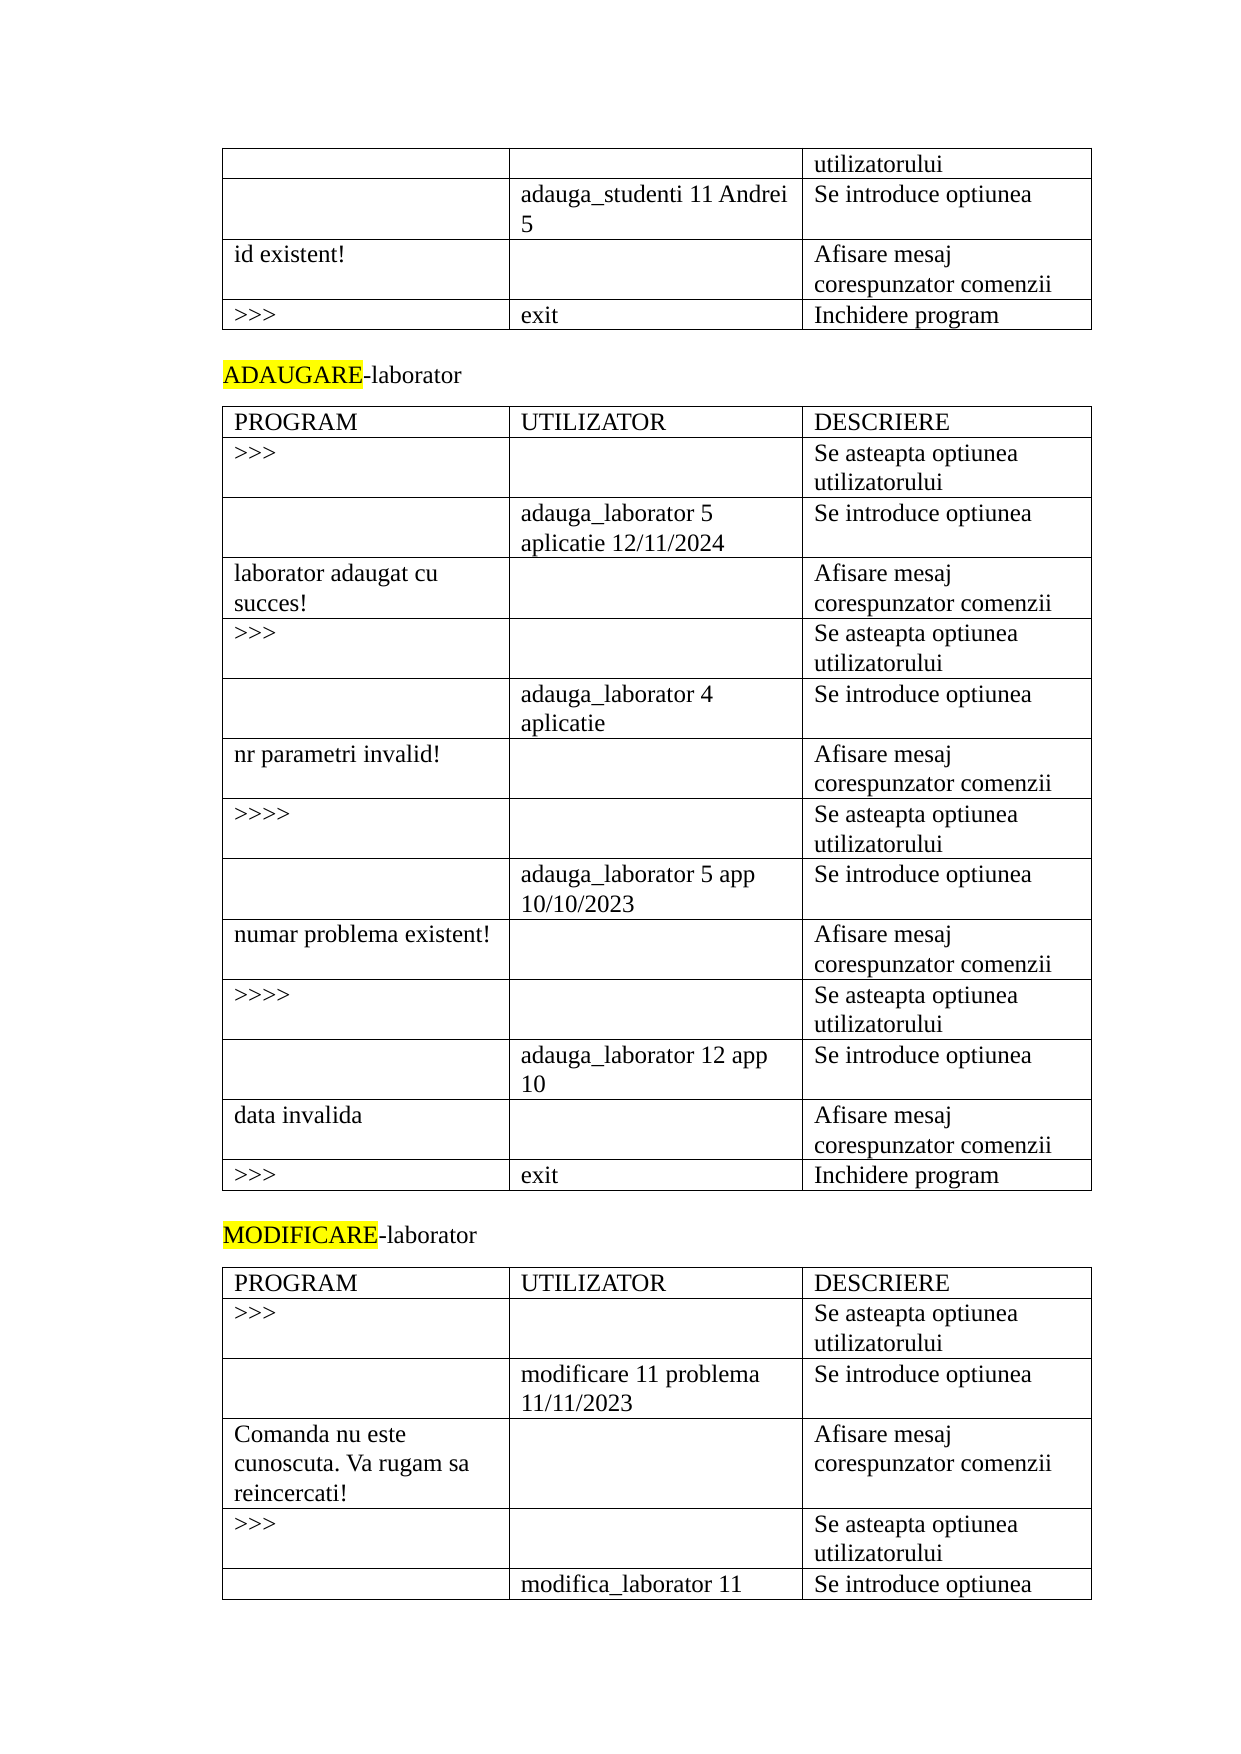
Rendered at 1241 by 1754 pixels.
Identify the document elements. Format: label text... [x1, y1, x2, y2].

table_cell Se introduce optiunea [803, 179, 1091, 238]
table_cell [510, 1419, 802, 1508]
table_cell Inchidere program [803, 300, 1091, 329]
table_cell Afisare mesaj corespunzator comenzii [803, 1419, 1091, 1508]
table_cell [510, 920, 802, 979]
table_cell Inchidere program [803, 1160, 1091, 1190]
table_cell exit [510, 300, 802, 329]
table_cell Se asteapta optiunea utilizatorului [803, 438, 1091, 497]
table_cell adauga_laborator 5 aplicatie 12/11/2024 [510, 498, 802, 557]
table_cell Se introduce optiunea [803, 679, 1091, 738]
table_cell Se asteapta optiunea utilizatorului [803, 1299, 1091, 1358]
table_cell >>> [223, 438, 509, 497]
table_cell >>>> [223, 980, 509, 1039]
list ADAUGARE-laborator [223, 360, 1093, 389]
table_cell [223, 679, 509, 738]
table_cell [223, 1569, 509, 1598]
table_cell nr parametri invalid! [223, 739, 509, 798]
table_cell [510, 1299, 802, 1358]
table_cell Se introduce optiunea [803, 498, 1091, 557]
table_cell [510, 1100, 802, 1159]
table_cell >>> [223, 300, 509, 329]
table_cell [223, 1359, 509, 1418]
table_cell [510, 438, 802, 497]
table_cell Se asteapta optiunea utilizatorului [803, 1509, 1091, 1568]
table_cell Se asteapta optiunea utilizatorului [803, 799, 1091, 858]
table_cell Se introduce optiunea [803, 859, 1091, 918]
list MODIFICARE-laborator [223, 1221, 1093, 1249]
table_cell [223, 859, 509, 918]
table_cell modificare 11 problema 11/11/2023 [510, 1359, 802, 1418]
table_cell Afisare mesaj corespunzator comenzii [803, 739, 1091, 798]
table_cell Se asteapta optiunea utilizatorului [803, 619, 1091, 678]
table_cell Afisare mesaj corespunzator comenzii [803, 920, 1091, 979]
table_cell Afisare mesaj corespunzator comenzii [803, 240, 1091, 299]
table_cell [510, 980, 802, 1039]
table_cell utilizatorului [803, 149, 1091, 178]
table_cell >>> [223, 619, 509, 678]
table_header DESCRIERE [803, 407, 1091, 437]
table_cell >>> [223, 1299, 509, 1358]
table_cell [223, 498, 509, 557]
table_cell [223, 1040, 509, 1099]
table_header UTILIZATOR [510, 407, 802, 437]
table_cell exit [510, 1160, 802, 1190]
table_cell [223, 179, 509, 238]
table_cell [510, 739, 802, 798]
table_cell Se asteapta optiunea utilizatorului [803, 980, 1091, 1039]
table_cell [510, 1509, 802, 1568]
table_cell [510, 149, 802, 178]
table_cell id existent! [223, 240, 509, 299]
table_header PROGRAM [223, 407, 509, 437]
table_cell adauga_laborator 12 app 10 [510, 1040, 802, 1099]
table_cell Se introduce optiunea [803, 1359, 1091, 1418]
table_cell laborator adaugat cu succes! [223, 558, 509, 617]
table_cell [510, 240, 802, 299]
table_cell Se introduce optiunea [803, 1040, 1091, 1099]
table_cell numar problema existent! [223, 920, 509, 979]
table_cell >>> [223, 1509, 509, 1568]
table_cell data invalida [223, 1100, 509, 1159]
table_cell Afisare mesaj corespunzator comenzii [803, 558, 1091, 617]
table_cell Afisare mesaj corespunzator comenzii [803, 1100, 1091, 1159]
table_cell adauga_laborator 4 aplicatie [510, 679, 802, 738]
table_cell modifica_laborator 11 [510, 1569, 802, 1598]
table_cell adauga_studenti 11 Andrei 5 [510, 179, 802, 238]
table_cell adauga_laborator 5 app 10/10/2023 [510, 859, 802, 918]
table_cell Se introduce optiunea [803, 1569, 1091, 1598]
table_header DESCRIERE [803, 1268, 1091, 1297]
table_header UTILIZATOR [510, 1268, 802, 1297]
table_cell [510, 558, 802, 617]
table_cell [223, 149, 509, 178]
table_cell [510, 799, 802, 858]
table_cell >>> [223, 1160, 509, 1190]
table_cell Comanda nu este cunoscuta. Va rugam sa reincercati! [223, 1419, 509, 1508]
table_cell [510, 619, 802, 678]
table_cell >>>> [223, 799, 509, 858]
table_header PROGRAM [223, 1268, 509, 1297]
